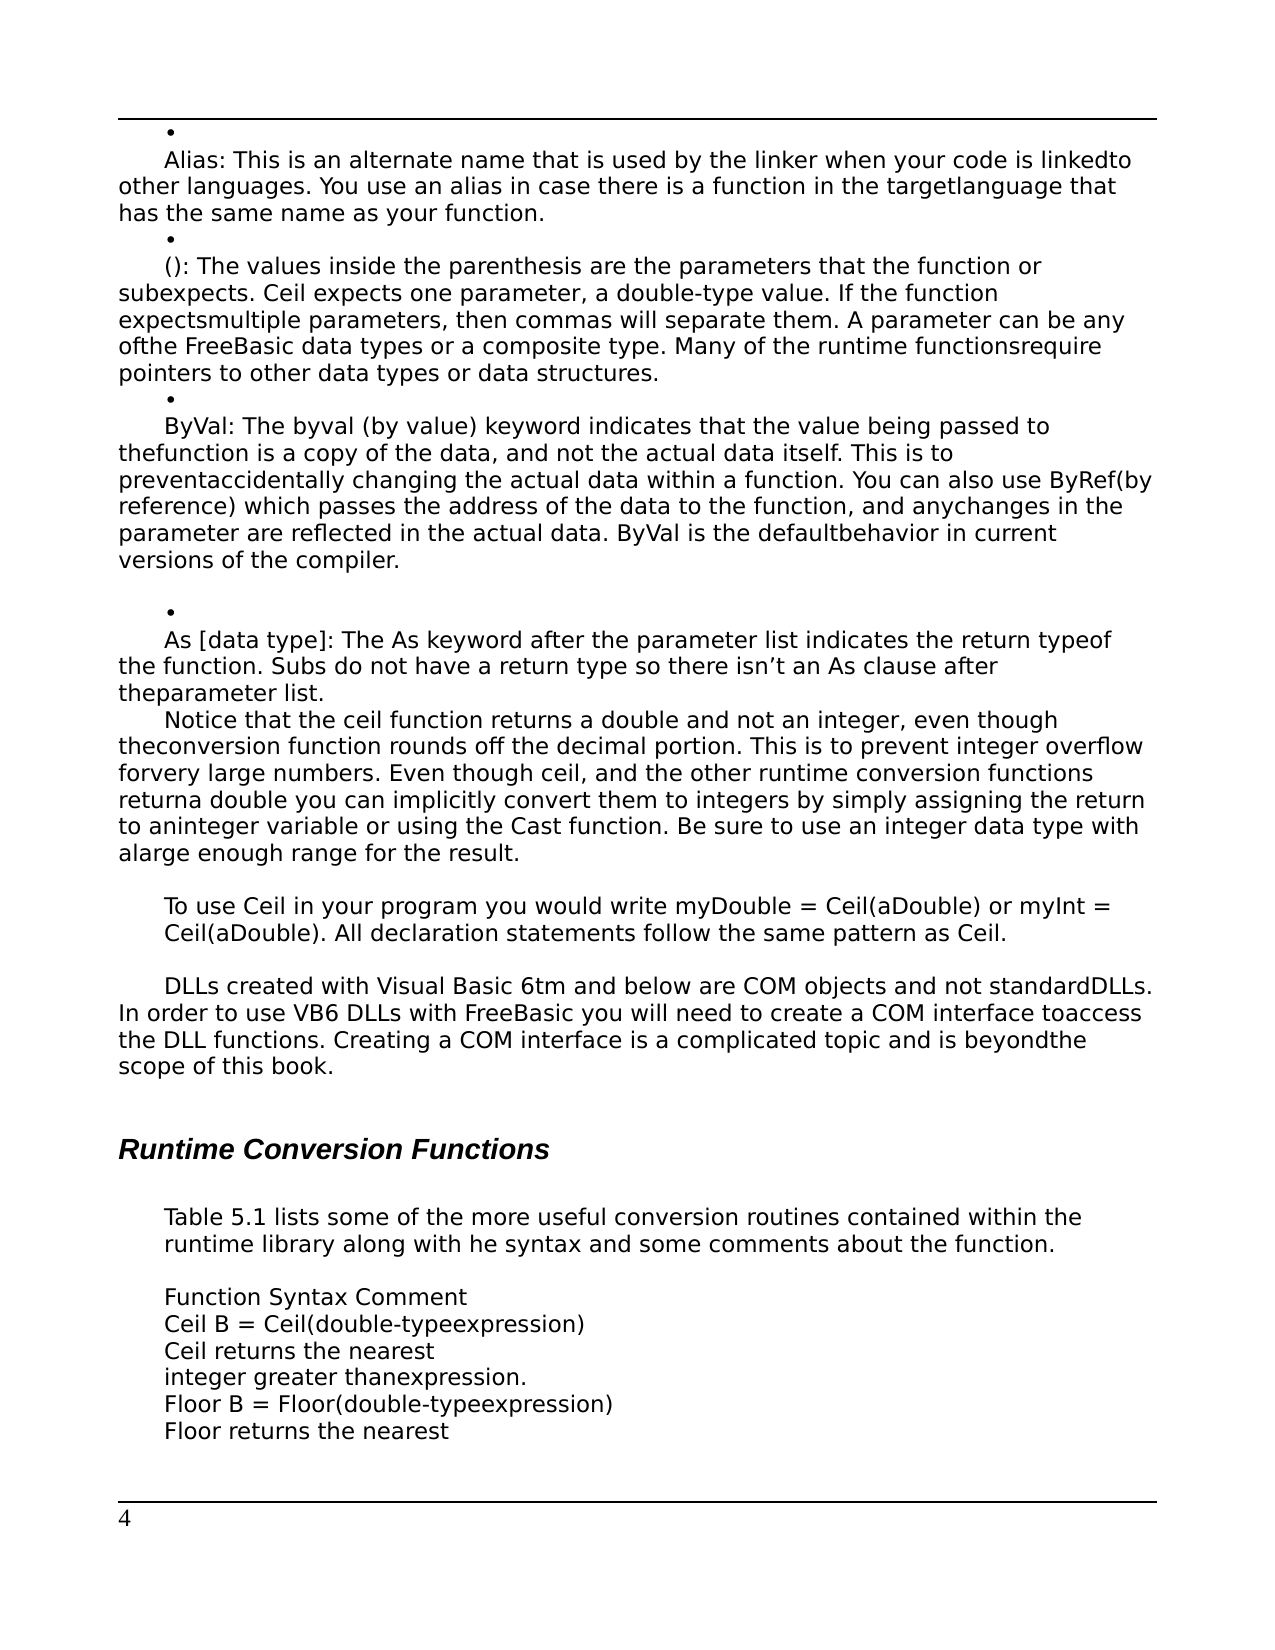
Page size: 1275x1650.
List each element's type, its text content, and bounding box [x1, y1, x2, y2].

text As [data type]: The As keyword after the parameter list indicates the return typeof the function. Subs do not have a return type so there isn’t an As clause after theparameter list. [118, 627, 1157, 707]
text Notice that the ceil function returns a double and not an integer, even though theconversion function rounds off the decimal portion. This is to prevent integer overflow forvery large numbers. Even though ceil, and the other runtime conversion functions returna double you can implicitly convert them to integers by simply assigning the return to aninteger variable or using the Cast function. Be sure to use an integer data type with alarge enough range for the result. [118, 707, 1157, 867]
text • [118, 600, 1157, 627]
text Floor returns the nearest [118, 1418, 1157, 1444]
subtitle Runtime Conversion Functions [118, 1132, 1157, 1165]
text Floor B = Floor(double-typeexpression) [118, 1391, 1157, 1418]
text • [118, 227, 1157, 253]
text Ceil(aDouble). All declaration statements follow the same pattern as Ceil. [118, 920, 1157, 947]
text To use Ceil in your program you would write myDouble = Ceil(aDouble) or myInt = [118, 893, 1157, 920]
text ByVal: The byval (by value) keyword indicates that the value being passed to thefunction is a copy of the data, and not the actual data itself. This is to preventaccidentally changing the actual data within a function. You can also use ByRef(by reference) which passes the address of the data to the function, and anychanges in the parameter are reflected in the actual data. ByVal is the defaultbehavior in current versions of the compiler. [118, 413, 1157, 573]
text DLLs created with Visual Basic 6tm and below are COM objects and not standardDLLs. In order to use VB6 DLLs with FreeBasic you will need to create a COM interface toaccess the DLL functions. Creating a COM interface is a complicated topic and is beyondthe scope of this book. [118, 973, 1157, 1080]
text runtime library along with he syntax and some comments about the function. [118, 1231, 1157, 1258]
text integer greater thanexpression. [118, 1364, 1157, 1391]
text Ceil B = Ceil(double-typeexpression) [118, 1311, 1157, 1338]
text Function Syntax Comment [118, 1284, 1157, 1311]
text Alias: This is an alternate name that is used by the linker when your code is linkedto other languages. You use an alias in case there is a function in the targetlanguage that has the same name as your function. [118, 147, 1157, 227]
text • [118, 120, 1157, 147]
text Ceil returns the nearest [118, 1338, 1157, 1364]
text Table 5.1 lists some of the more useful conversion routines contained within the [118, 1204, 1157, 1231]
text • [118, 387, 1157, 413]
text (): The values inside the parenthesis are the parameters that the function or subexpects. Ceil expects one parameter, a double-type value. If the function expectsmultiple parameters, then commas will separate them. A parameter can be any ofthe FreeBasic data types or a composite type. Many of the runtime functionsrequire pointers to other data types or data structures. [118, 253, 1157, 387]
